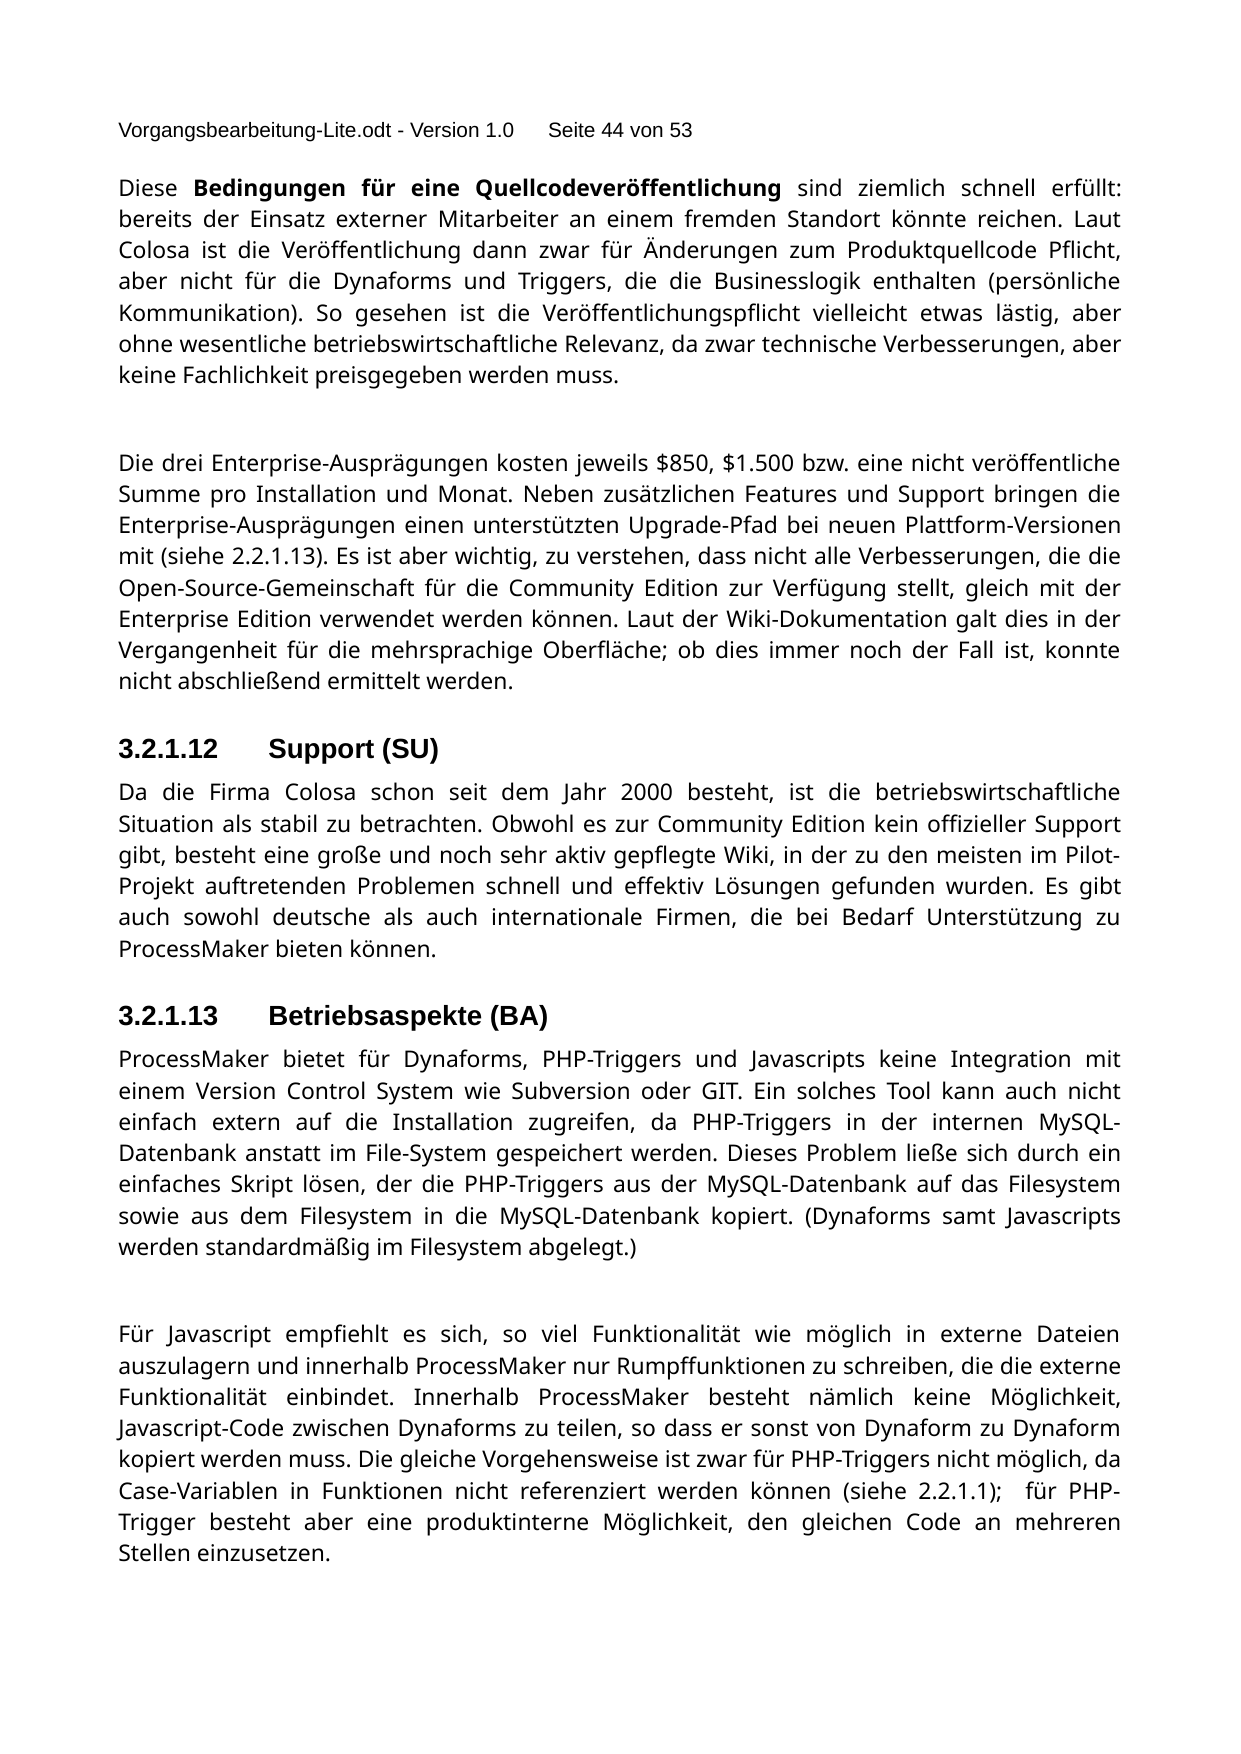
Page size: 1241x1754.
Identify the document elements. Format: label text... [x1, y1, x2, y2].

text Die drei Enterprise-Ausprägungen kosten jeweils $850, $1.500 bzw. eine nicht veröffentliche Summe pro Installation und Monat. Neben zusätzlichen Features und Support bringen die Enterprise-Ausprägungen einen unterstützten Upgrade-Pfad bei neuen Plattform-Versionen mit (siehe 2.2.1.13). Es ist aber wichtig, zu verstehen, dass nicht alle Verbesserungen, die die Open-Source-Gemeinschaft für die Community Edition zur Verfügung stellt, gleich mit der Enterprise Edition verwendet werden können. Laut der Wiki-Dokumentation galt dies in der Vergangenheit für die mehrsprachige Oberfläche; ob dies immer noch der Fall ist, konnte nicht abschließend ermittelt werden. [118, 447, 1122, 697]
text Für Javascript empfiehlt es sich, so viel Funktionalität wie möglich in externe Dateien auszulagern und innerhalb ProcessMaker nur Rumpffunktionen zu schreiben, die die externe Funktionalität einbindet. Innerhalb ProcessMaker besteht nämlich keine Möglichkeit, Javascript-Code zwischen Dynaforms zu teilen, so dass er sonst von Dynaform zu Dynaform kopiert werden muss. Die gleiche Vorgehensweise ist zwar für PHP-Triggers nicht möglich, da Case-Variablen in Funktionen nicht referenziert werden können (siehe 2.2.1.1); für PHP-Trigger besteht aber eine produktinterne Möglichkeit, den gleichen Code an mehreren Stellen einzusetzen. [118, 1318, 1122, 1568]
subtitle Support (SU) [118, 732, 1122, 764]
text Diese Bedingungen für eine Quellcodeveröffentlichung sind ziemlich schnell erfüllt: bereits der Einsatz externer Mitarbeiter an einem fremden Standort könnte reichen. Laut Colosa ist die Veröffentlichung dann zwar für Änderungen zum Produktquellcode Pflicht, aber nicht für die Dynaforms und Triggers, die die Businesslogik enthalten (persönliche Kommunikation). So gesehen ist die Veröffentlichungspflicht vielleicht etwas lästig, aber ohne wesentliche betriebswirtschaftliche Relevanz, da zwar technische Verbesserungen, aber keine Fachlichkeit preisgegeben werden muss. [118, 172, 1122, 390]
text ProcessMaker bietet für Dynaforms, PHP-Triggers und Javascripts keine Integration mit einem Version Control System wie Subversion oder GIT. Ein solches Tool kann auch nicht einfach extern auf die Installation zugreifen, da PHP-Triggers in der internen MySQL-Datenbank anstatt im File-System gespeichert werden. Dieses Problem ließe sich durch ein einfaches Skript lösen, der die PHP-Triggers aus der MySQL-Datenbank auf das Filesystem sowie aus dem Filesystem in die MySQL-Datenbank kopiert. (Dynaforms samt Javascripts werden standardmäßig im Filesystem abgelegt.) [118, 1043, 1122, 1262]
subtitle Betriebsaspekte (BA) [118, 999, 1122, 1031]
text Da die Firma Colosa schon seit dem Jahr 2000 besteht, ist die betriebswirtschaftliche Situation als stabil zu betrachten. Obwohl es zur Community Edition kein offizieller Support gibt, besteht eine große und noch sehr aktiv gepflegte Wiki, in der zu den meisten im Pilot-Projekt auftretenden Problemen schnell und effektiv Lösungen gefunden wurden. Es gibt auch sowohl deutsche als auch internationale Firmen, die bei Bedarf Unterstützung zu ProcessMaker bieten können. [118, 776, 1122, 964]
